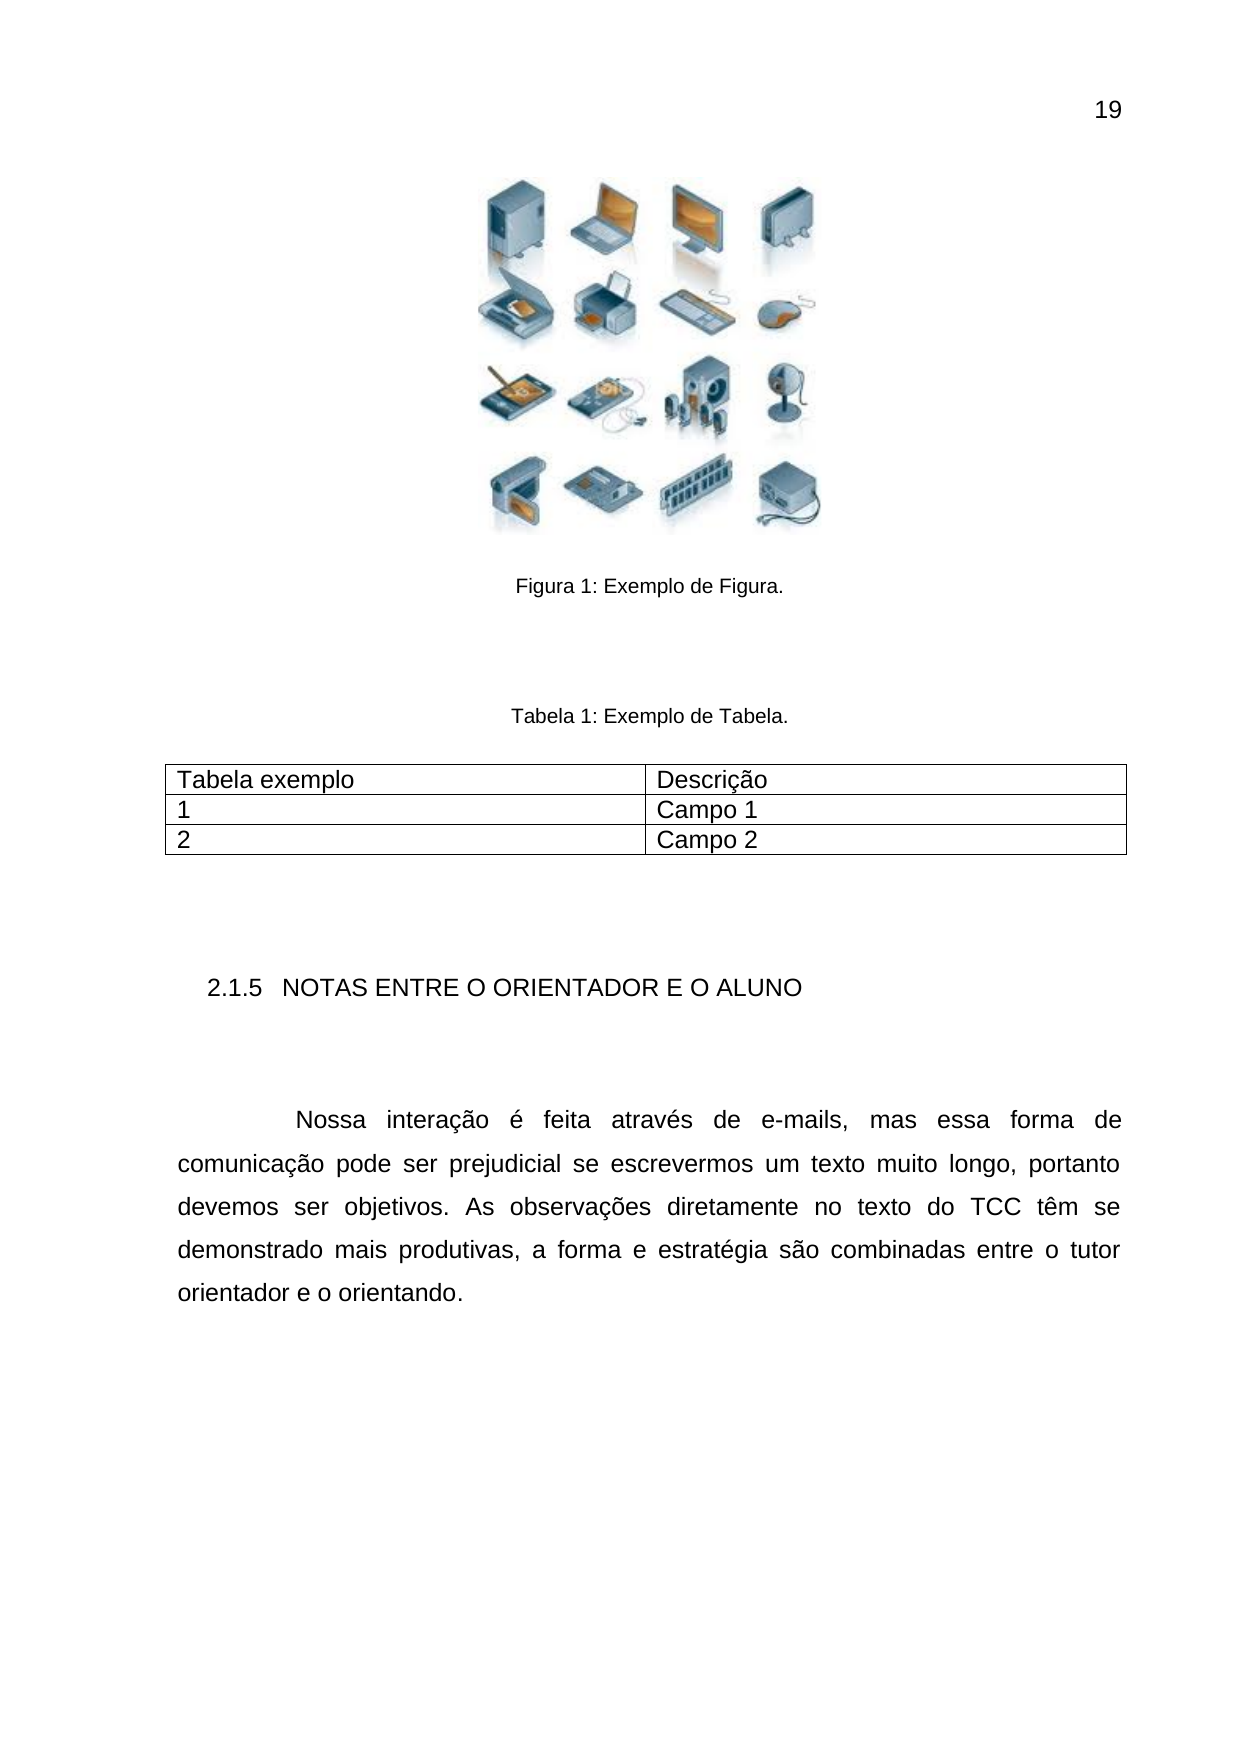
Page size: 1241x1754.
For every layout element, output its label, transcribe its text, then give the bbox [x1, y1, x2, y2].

table_header Descrição [646, 765, 1126, 794]
subtitle NOTAS ENTRE O ORIENTADOR E O ALUNO [207, 973, 1122, 1002]
text Figura 1: Exemplo de Figura. [177, 574, 1122, 598]
text Tabela 1: Exemplo de Tabela. [177, 703, 1122, 727]
text Nossa interação é feita através de e-mails, mas essa forma de comunicação pode ser prejudicial se escrevermos um texto muito longo, portanto devemos ser objetivos. As observações diretamente no texto do TCC têm se demonstrado mais produtivas, a forma e estratégia são combinadas entre o tutor orientador e o orientando. [177, 1105, 1122, 1307]
picture [477, 177, 822, 535]
table_cell Campo 2 [646, 825, 1126, 854]
table_cell Campo 1 [646, 795, 1126, 824]
table_cell 2 [166, 825, 645, 854]
table_cell 1 [166, 795, 645, 824]
table_header Tabela exemplo [166, 765, 645, 794]
